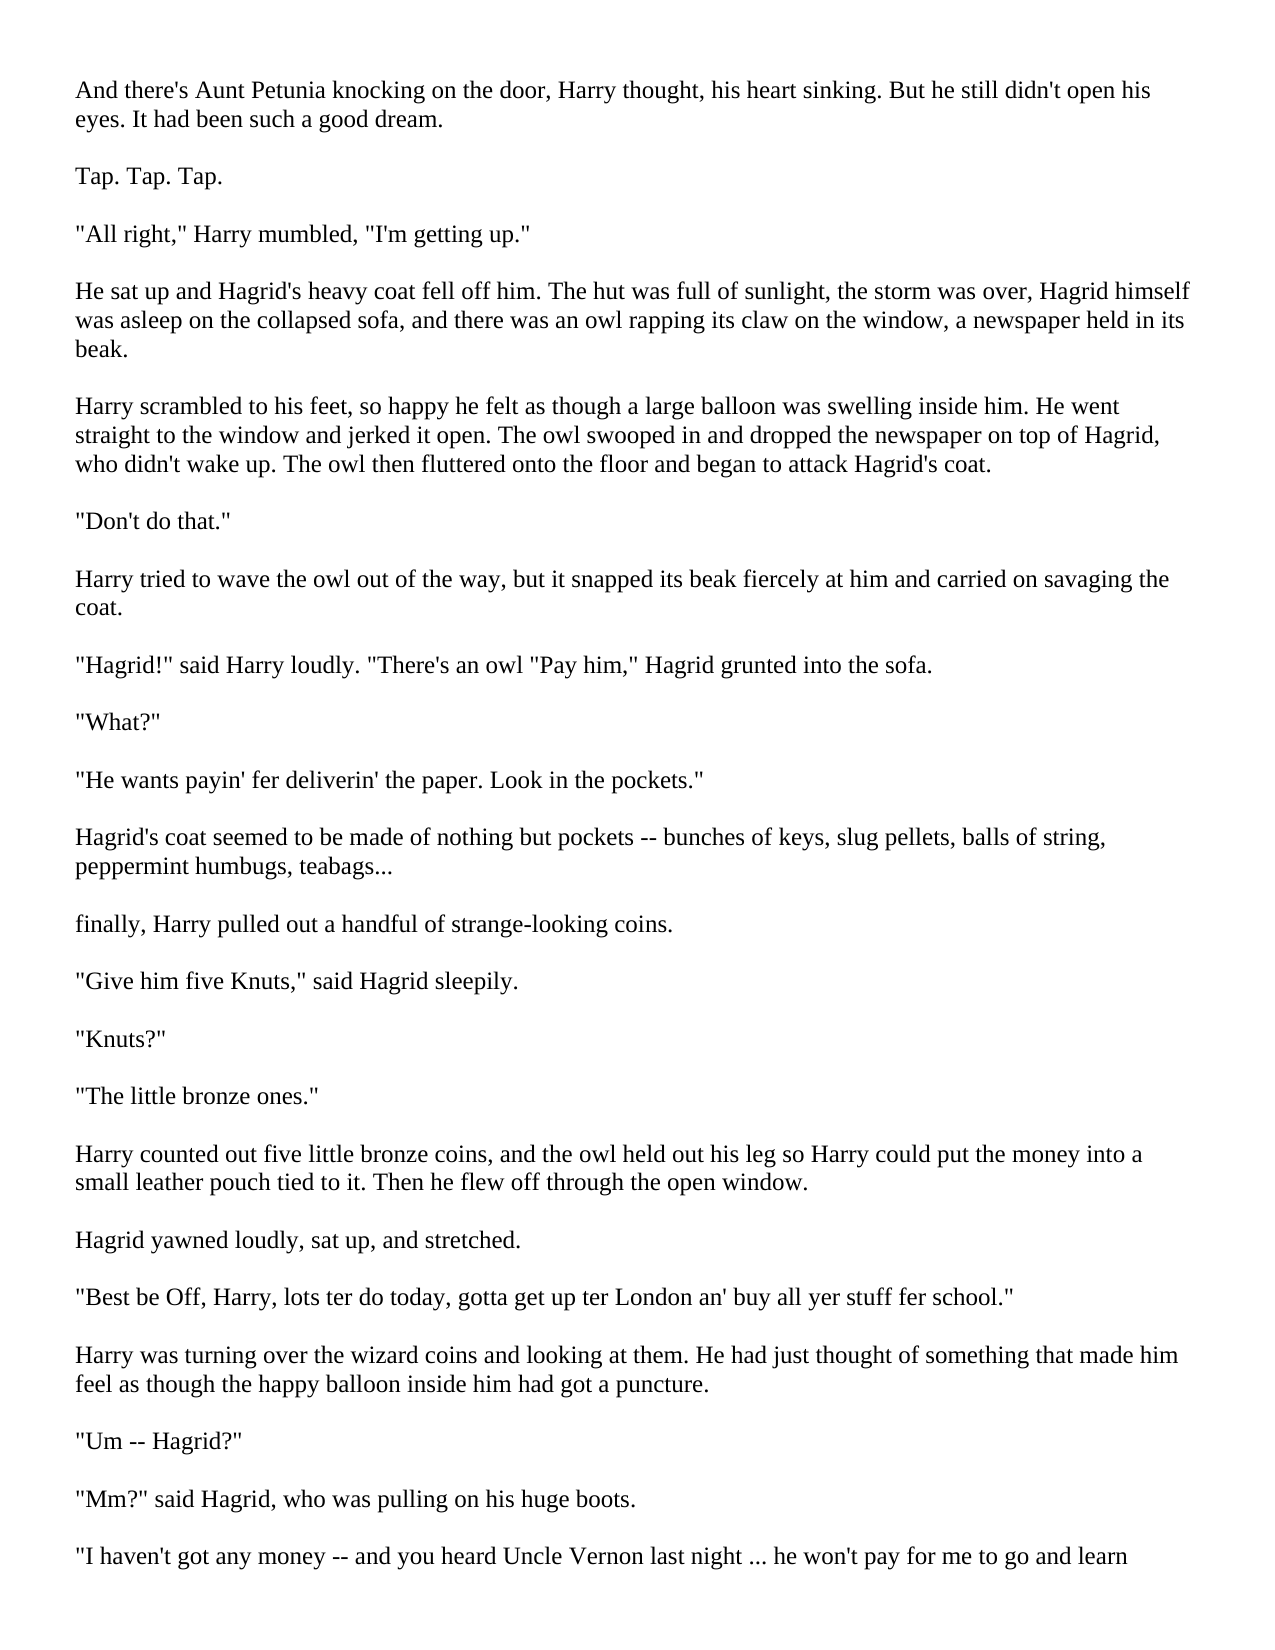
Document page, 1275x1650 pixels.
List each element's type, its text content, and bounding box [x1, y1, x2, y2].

text "Hagrid!" said Harry loudly. "There's an owl "Pay him," Hagrid grunted into the sofa. [75, 650, 1200, 679]
text Hagrid yawned loudly, sat up, and stretched. [75, 1225, 1200, 1254]
text "What?" [75, 707, 1200, 736]
text "He wants payin' fer deliverin' the paper. Look in the pockets." [75, 765, 1200, 794]
text Harry tried to wave the owl out of the way, but it snapped its beak fiercely at him and carried on savaging the coat. [75, 564, 1200, 621]
text "Don't do that." [75, 506, 1200, 535]
text "Mm?" said Hagrid, who was pulling on his huge boots. [75, 1484, 1200, 1512]
text "The little bronze ones." [75, 1081, 1200, 1110]
text Harry counted out five little bronze coins, and the owl held out his leg so Harry could put the money into a small leather pouch tied to it. Then he flew off through the open window. [75, 1139, 1200, 1196]
text He sat up and Hagrid's heavy coat fell off him. The hut was full of sunlight, the storm was over, Hagrid himself was asleep on the collapsed sofa, and there was an owl rapping its claw on the window, a newspaper held in its beak. [75, 276, 1200, 362]
text Hagrid's coat seemed to be made of nothing but pockets -- bunches of keys, slug pellets, balls of string, peppermint humbugs, teabags... [75, 822, 1200, 880]
text "Give him five Knuts," said Hagrid sleepily. [75, 966, 1200, 995]
text finally, Harry pulled out a handful of strange-looking coins. [75, 909, 1200, 937]
text "I haven't got any money -- and you heard Uncle Vernon last night ... he won't pay for me to go and learn [75, 1541, 1200, 1570]
text And there's Aunt Petunia knocking on the door, Harry thought, his heart sinking. But he still didn't open his eyes. It had been such a good dream. [75, 75, 1200, 132]
text "Um -- Hagrid?" [75, 1426, 1200, 1455]
text "All right," Harry mumbled, "I'm getting up." [75, 219, 1200, 247]
text Tap. Tap. Tap. [75, 161, 1200, 190]
text Harry was turning over the wizard coins and looking at them. He had just thought of something that made him feel as though the happy balloon inside him had got a puncture. [75, 1340, 1200, 1397]
text "Knuts?" [75, 1024, 1200, 1052]
text "Best be Off, Harry, lots ter do today, gotta get up ter London an' buy all yer stuff fer school." [75, 1282, 1200, 1311]
text Harry scrambled to his feet, so happy he felt as though a large balloon was swelling inside him. He went straight to the window and jerked it open. The owl swooped in and dropped the newspaper on top of Hagrid, who didn't wake up. The owl then fluttered onto the floor and began to attack Hagrid's coat. [75, 391, 1200, 477]
